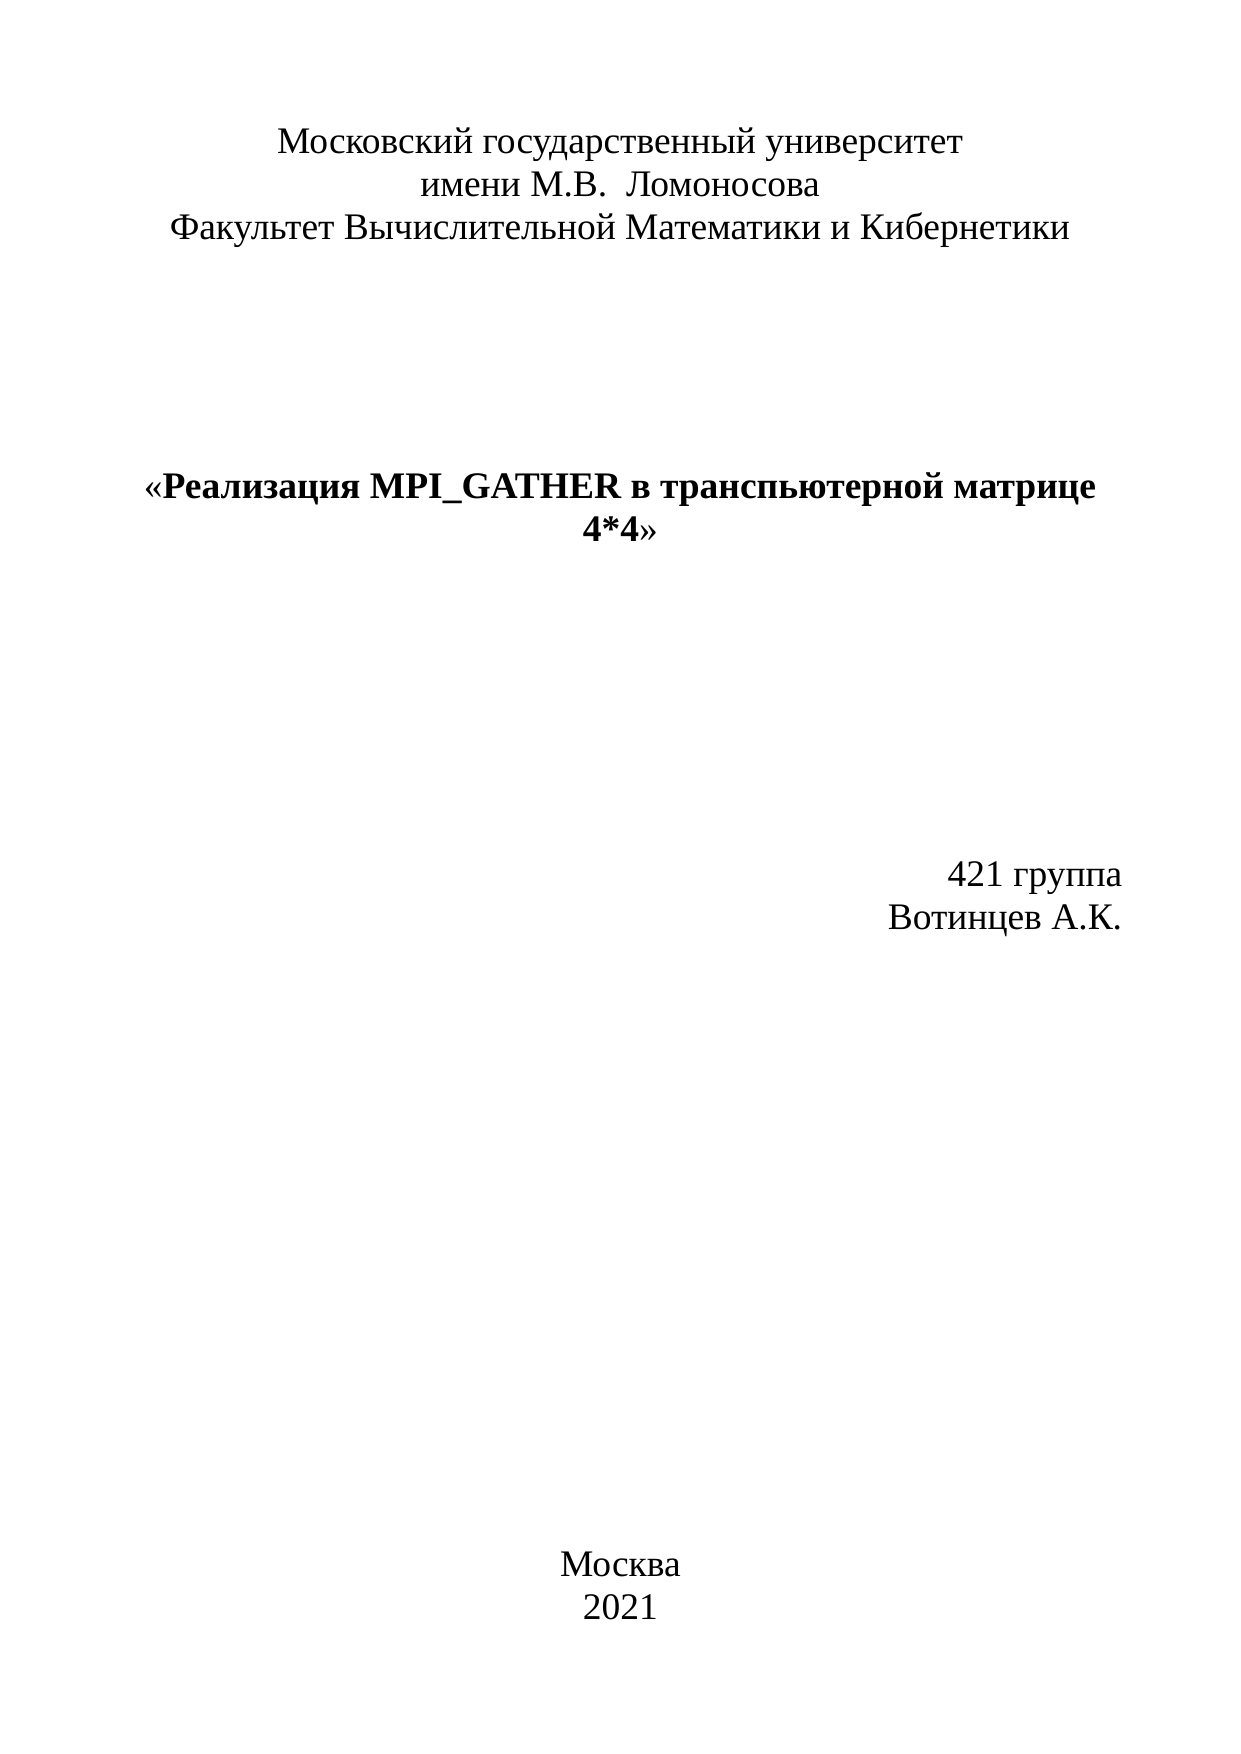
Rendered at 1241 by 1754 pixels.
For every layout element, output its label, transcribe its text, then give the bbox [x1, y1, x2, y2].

text 2021 [118, 1584, 1122, 1627]
text Московский государственный университет [118, 118, 1122, 161]
text «Реализация MPI_GATHER в транспьютерной матрице 4*4» [118, 463, 1122, 549]
text Факультет Вычислительной Математики и Кибернетики [118, 204, 1122, 247]
text 421 группа [118, 851, 1122, 894]
text Москва [118, 1541, 1122, 1584]
text имени М.В. Ломоносова [118, 161, 1122, 204]
text Вотинцев А.К. [118, 894, 1122, 937]
